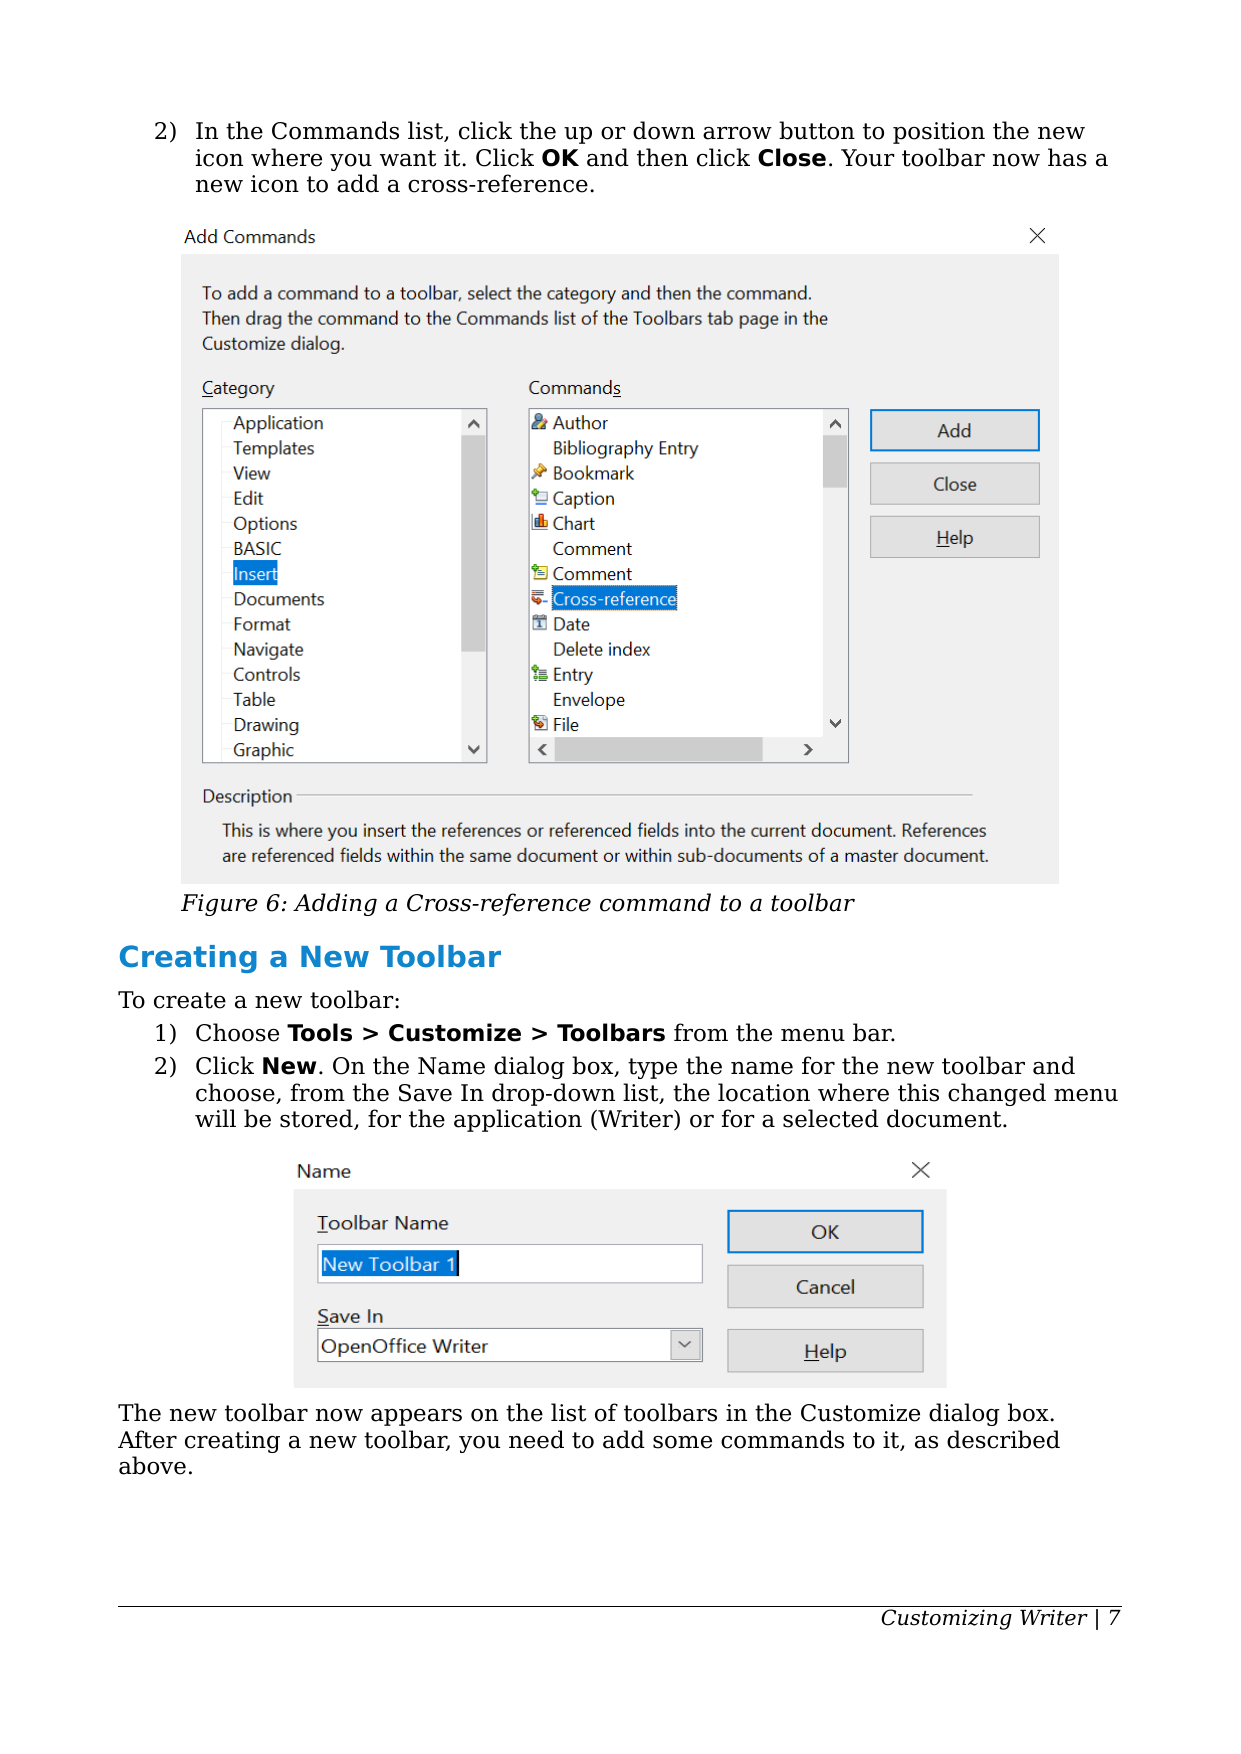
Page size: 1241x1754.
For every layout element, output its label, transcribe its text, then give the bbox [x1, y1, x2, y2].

list Click New. On the Name dialog box, type the name for the new toolbar and choose, from the Save In drop-down list, the location where this changed menu will be stored, for the application (Writer) or for a selected document. [177, 1053, 1122, 1133]
list In the Commands list, click the up or down arrow button to position the new icon where you want it. Click OK and then click Close. Your toolbar now has a new icon to add a cross-reference. [177, 118, 1122, 198]
picture [181, 223, 1059, 884]
list Choose Tools > Customize > Toolbars from the menu bar. [177, 1020, 1122, 1047]
subtitle Creating a New Toolbar [118, 941, 1122, 974]
text Figure 6: Adding a Cross-reference command to a toolbar [181, 890, 1059, 916]
picture [293, 1158, 947, 1388]
text The new toolbar now appears on the list of toolbars in the Customize dialog box. After creating a new toolbar, you need to add some commands to it, as described above. [118, 1400, 1122, 1480]
list To create a new toolbar: [118, 987, 1122, 1014]
